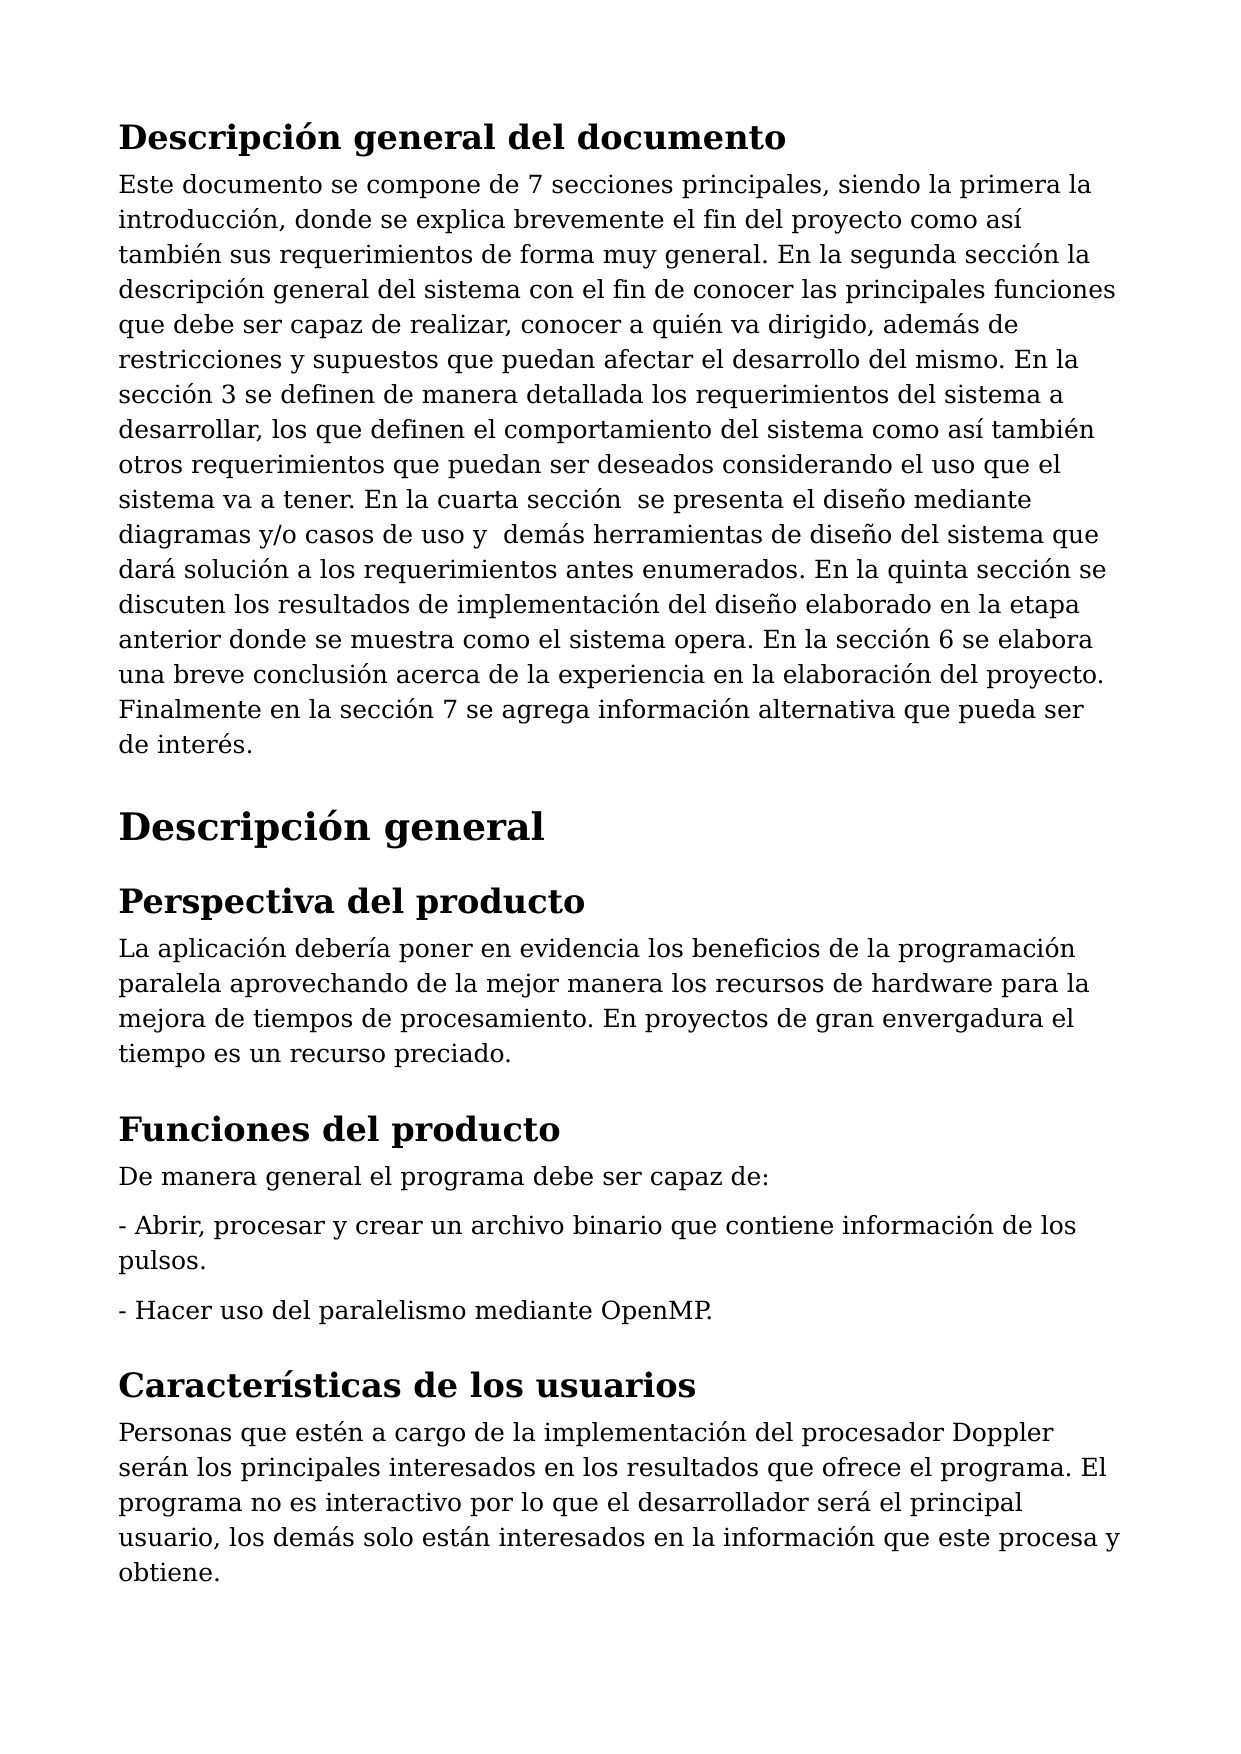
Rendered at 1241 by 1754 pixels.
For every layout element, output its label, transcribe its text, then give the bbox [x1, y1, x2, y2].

subtitle Descripción general del documento [118, 118, 1122, 157]
text - Abrir, procesar y crear un archivo binario que contiene información de los pulsos. [118, 1211, 1122, 1275]
text La aplicación debería poner en evidencia los beneficios de la programación paralela aprovechando de la mejor manera los recursos de hardware para la mejora de tiempos de procesamiento. En proyectos de gran envergadura el tiempo es un recurso preciado. [118, 934, 1122, 1068]
subtitle Descripción general [118, 804, 1122, 849]
subtitle Funciones del producto [118, 1110, 1122, 1149]
text Este documento se compone de 7 secciones principales, siendo la primera la introducción, donde se explica brevemente el fin del proyecto como así también sus requerimientos de forma muy general. En la segunda sección la descripción general del sistema con el fin de conocer las principales funciones que debe ser capaz de realizar, conocer a quién va dirigido, además de restricciones y supuestos que puedan afectar el desarrollo del mismo. En la sección 3 se definen de manera detallada los requerimientos del sistema a desarrollar, los que definen el comportamiento del sistema como así también otros requerimientos que puedan ser deseados considerando el uso que el sistema va a tener. En la cuarta sección se presenta el diseño mediante diagramas y/o casos de uso y demás herramientas de diseño del sistema que dará solución a los requerimientos antes enumerados. En la quinta sección se discuten los resultados de implementación del diseño elaborado en la etapa anterior donde se muestra como el sistema opera. En la sección 6 se elabora una breve conclusión acerca de la experiencia en la elaboración del proyecto. Finalmente en la sección 7 se agrega información alternativa que pueda ser de interés. [118, 170, 1122, 759]
subtitle Características de los usuarios [118, 1366, 1122, 1406]
text - Hacer uso del paralelismo mediante OpenMP. [118, 1296, 1122, 1325]
subtitle Perspectiva del producto [118, 882, 1122, 922]
text Personas que estén a cargo de la implementación del procesador Doppler serán los principales interesados en los resultados que ofrece el programa. El programa no es interactivo por lo que el desarrollador será el principal usuario, los demás solo están interesados en la información que este procesa y obtiene. [118, 1418, 1122, 1587]
text De manera general el programa debe ser capaz de: [118, 1162, 1122, 1191]
